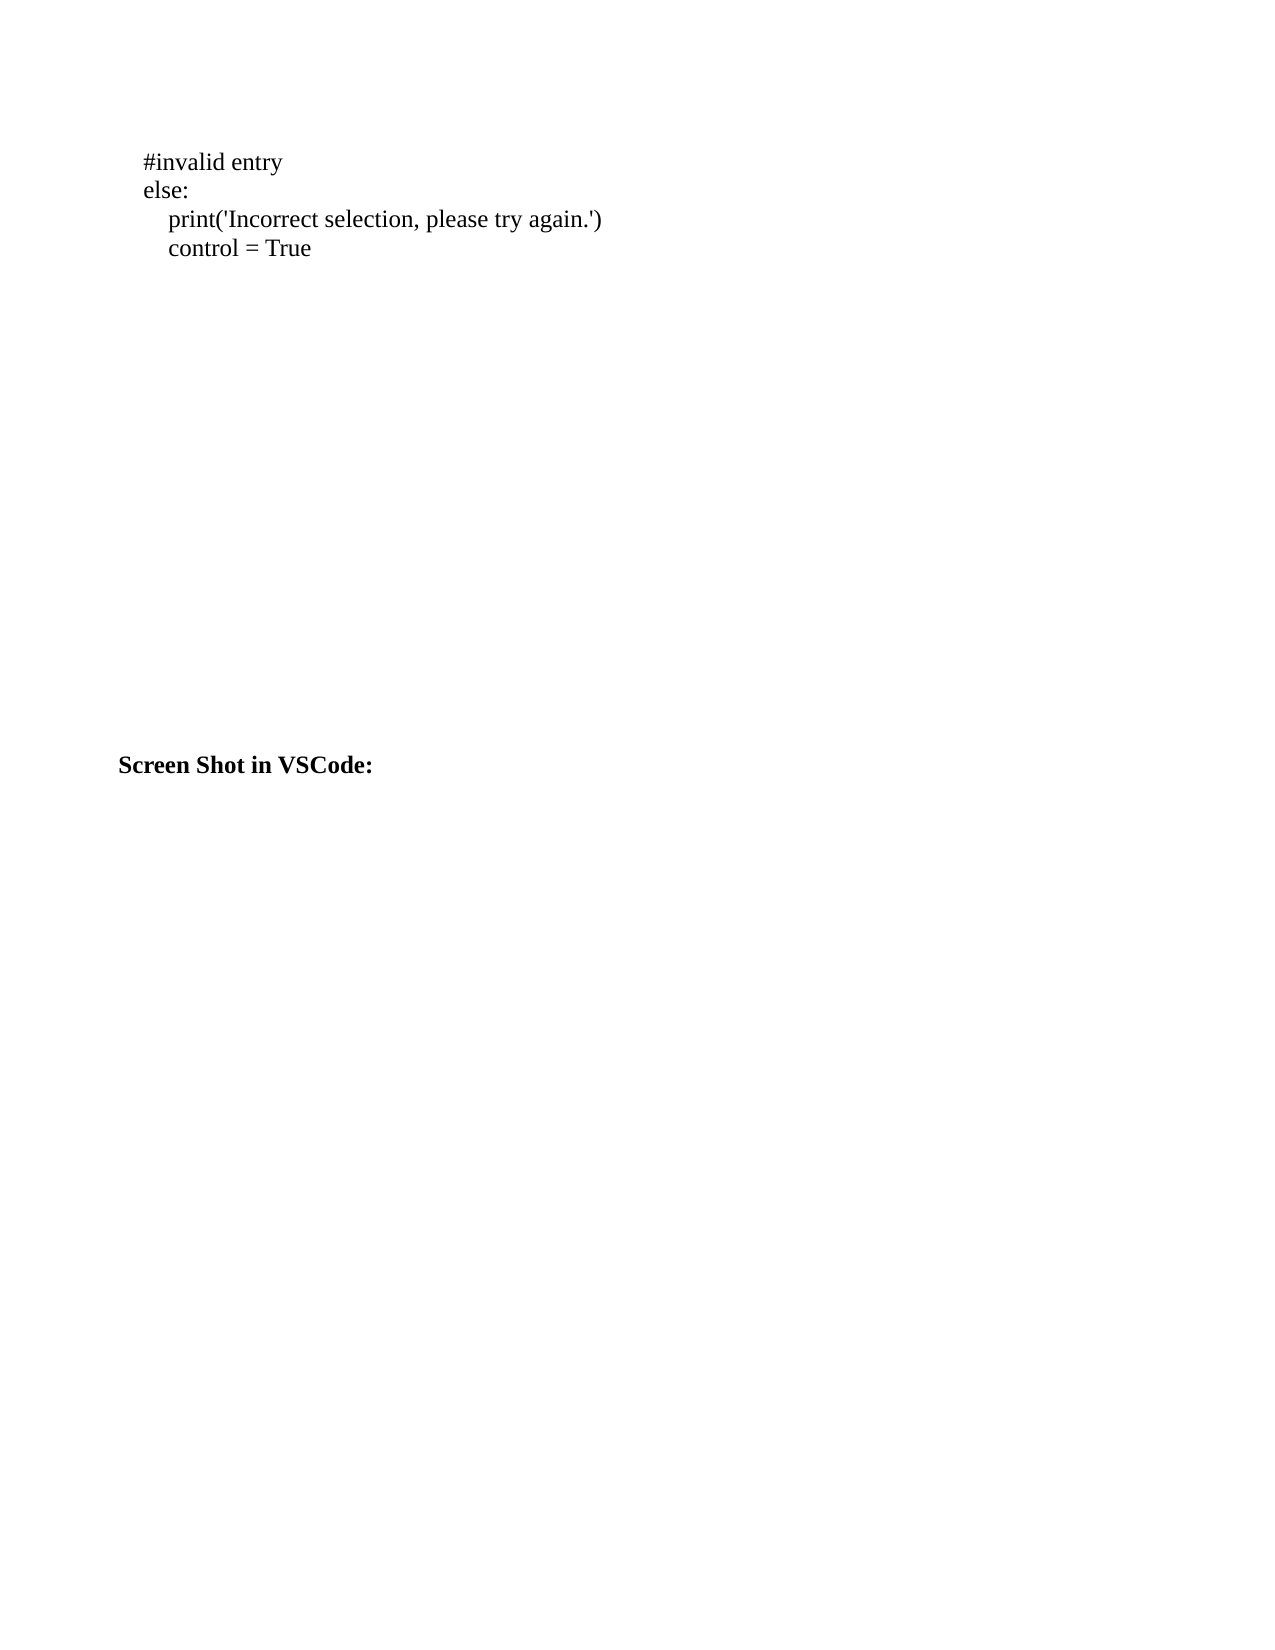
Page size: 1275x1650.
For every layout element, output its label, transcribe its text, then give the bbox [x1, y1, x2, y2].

text else: [118, 176, 1157, 204]
text Screen Shot in VSCode: [118, 751, 1157, 779]
text #invalid entry [118, 147, 1157, 176]
text print('Incorrect selection, please try again.') [118, 204, 1157, 233]
text control = True [118, 233, 1157, 262]
